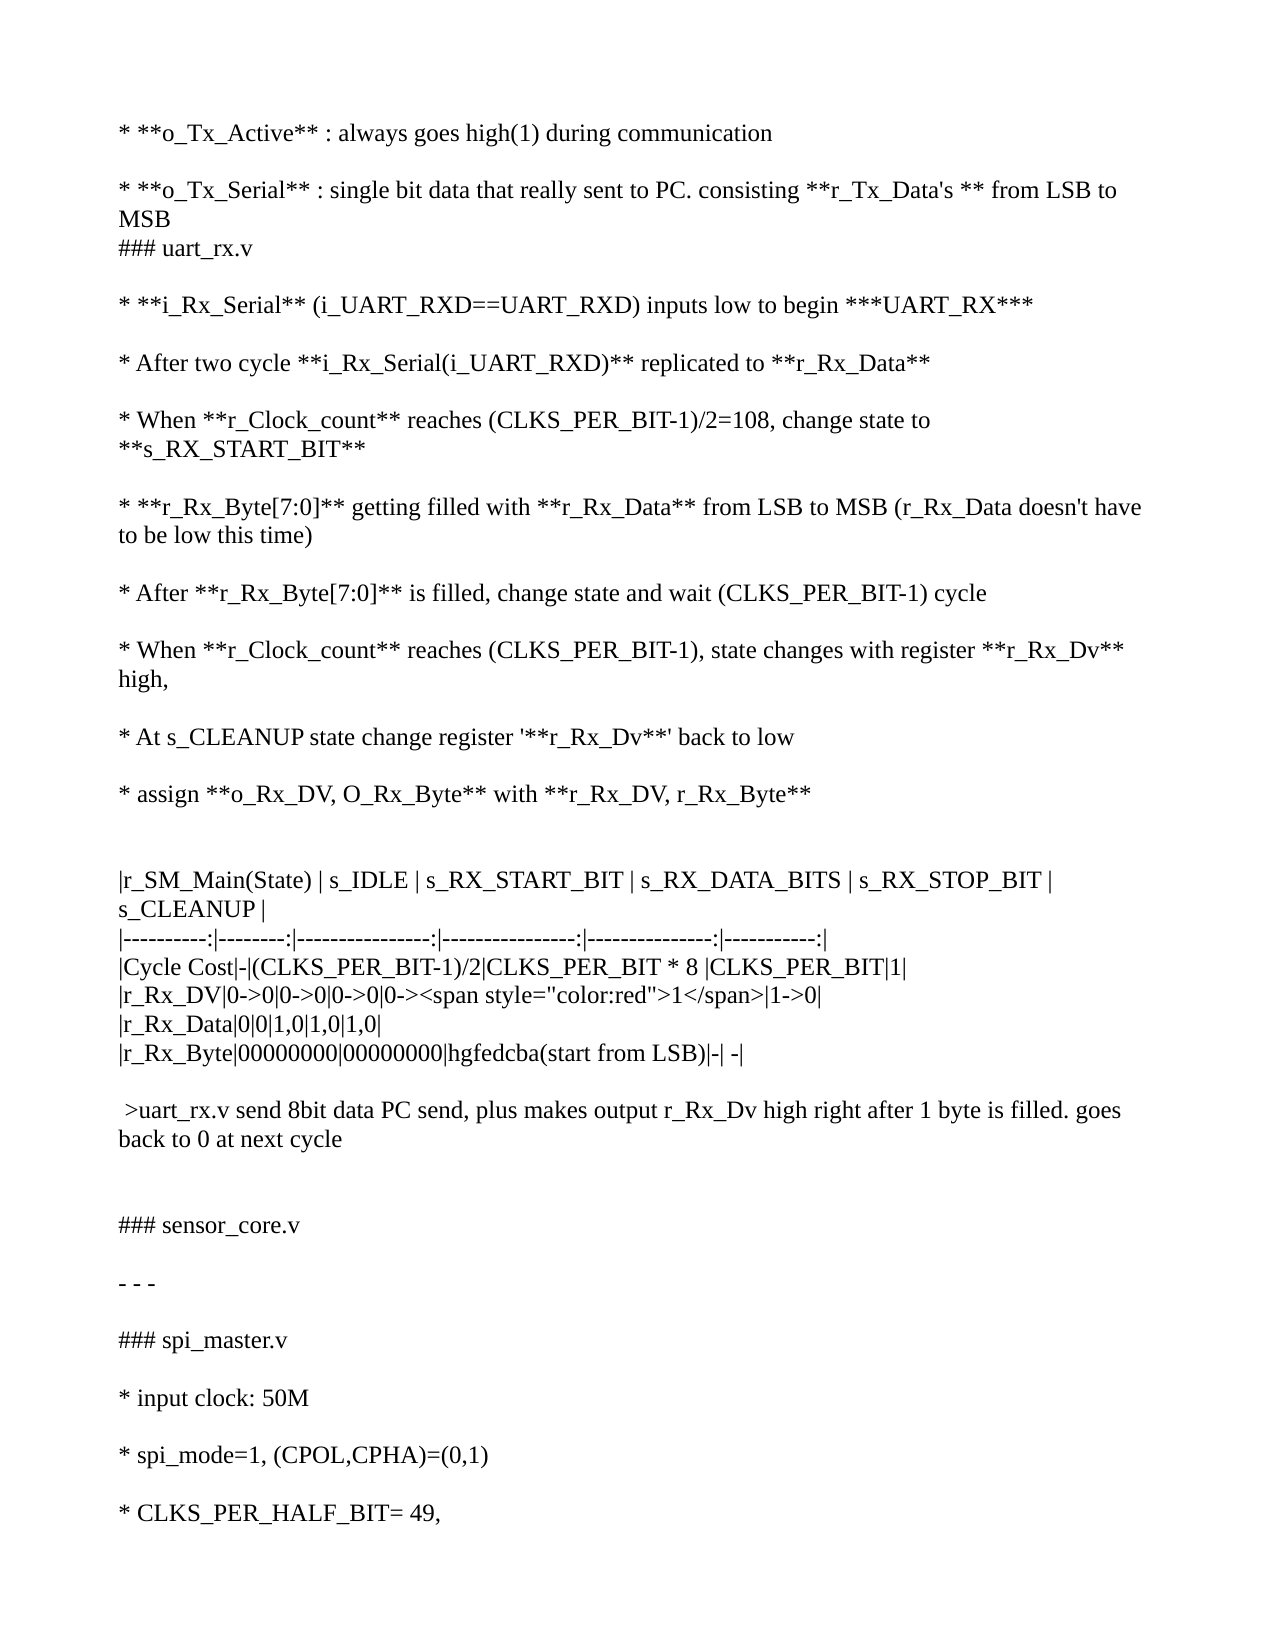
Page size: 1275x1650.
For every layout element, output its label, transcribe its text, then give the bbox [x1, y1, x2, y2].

text * When **r_Clock_count** reaches (CLKS_PER_BIT-1), state changes with register **r_Rx_Dv** high, [118, 636, 1157, 693]
text ### spi_master.v [118, 1326, 1157, 1354]
text ### uart_rx.v [118, 233, 1157, 262]
text * **i_Rx_Serial** (i_UART_RXD==UART_RXD) inputs low to begin ***UART_RX*** [118, 291, 1157, 319]
text * **r_Rx_Byte[7:0]** getting filled with **r_Rx_Data** from LSB to MSB (r_Rx_Data doesn't have to be low this time) [118, 492, 1157, 549]
text * After **r_Rx_Byte[7:0]** is filled, change state and wait (CLKS_PER_BIT-1) cycle [118, 578, 1157, 607]
text * CLKS_PER_HALF_BIT= 49, [118, 1498, 1157, 1527]
text * **o_Tx_Serial** : single bit data that really sent to PC. consisting **r_Tx_Data's ** from LSB to MSB [118, 176, 1157, 233]
text * spi_mode=1, (CPOL,CPHA)=(0,1) [118, 1441, 1157, 1469]
text |----------:|--------:|----------------:|----------------:|---------------:|-----------:| [118, 923, 1157, 952]
text |r_SM_Main(State) | s_IDLE | s_RX_START_BIT | s_RX_DATA_BITS | s_RX_STOP_BIT | s_CLEANUP | [118, 866, 1157, 923]
text ### sensor_core.v [118, 1211, 1157, 1239]
text * assign **o_Rx_DV, O_Rx_Byte** with **r_Rx_DV, r_Rx_Byte** [118, 779, 1157, 808]
text * input clock: 50M [118, 1383, 1157, 1412]
text * When **r_Clock_count** reaches (CLKS_PER_BIT-1)/2=108, change state to **s_RX_START_BIT** [118, 406, 1157, 463]
text |r_Rx_Data|0|0|1,0|1,0|1,0| [118, 1009, 1157, 1038]
text >uart_rx.v send 8bit data PC send, plus makes output r_Rx_Dv high right after 1 byte is filled. goes back to 0 at next cycle [118, 1096, 1157, 1153]
text - - - [118, 1268, 1157, 1297]
text * After two cycle **i_Rx_Serial(i_UART_RXD)** replicated to **r_Rx_Data** [118, 348, 1157, 377]
text |r_Rx_DV|0->0|0->0|0->0|0-><span style="color:red">1</span>|1->0| [118, 981, 1157, 1009]
text |r_Rx_Byte|00000000|00000000|hgfedcba(start from LSB)|-| -| [118, 1038, 1157, 1067]
text * At s_CLEANUP state change register '**r_Rx_Dv**' back to low [118, 722, 1157, 751]
text * **o_Tx_Active** : always goes high(1) during communication [118, 118, 1157, 147]
text |Cycle Cost|-|(CLKS_PER_BIT-1)/2|CLKS_PER_BIT * 8 |CLKS_PER_BIT|1| [118, 952, 1157, 981]
